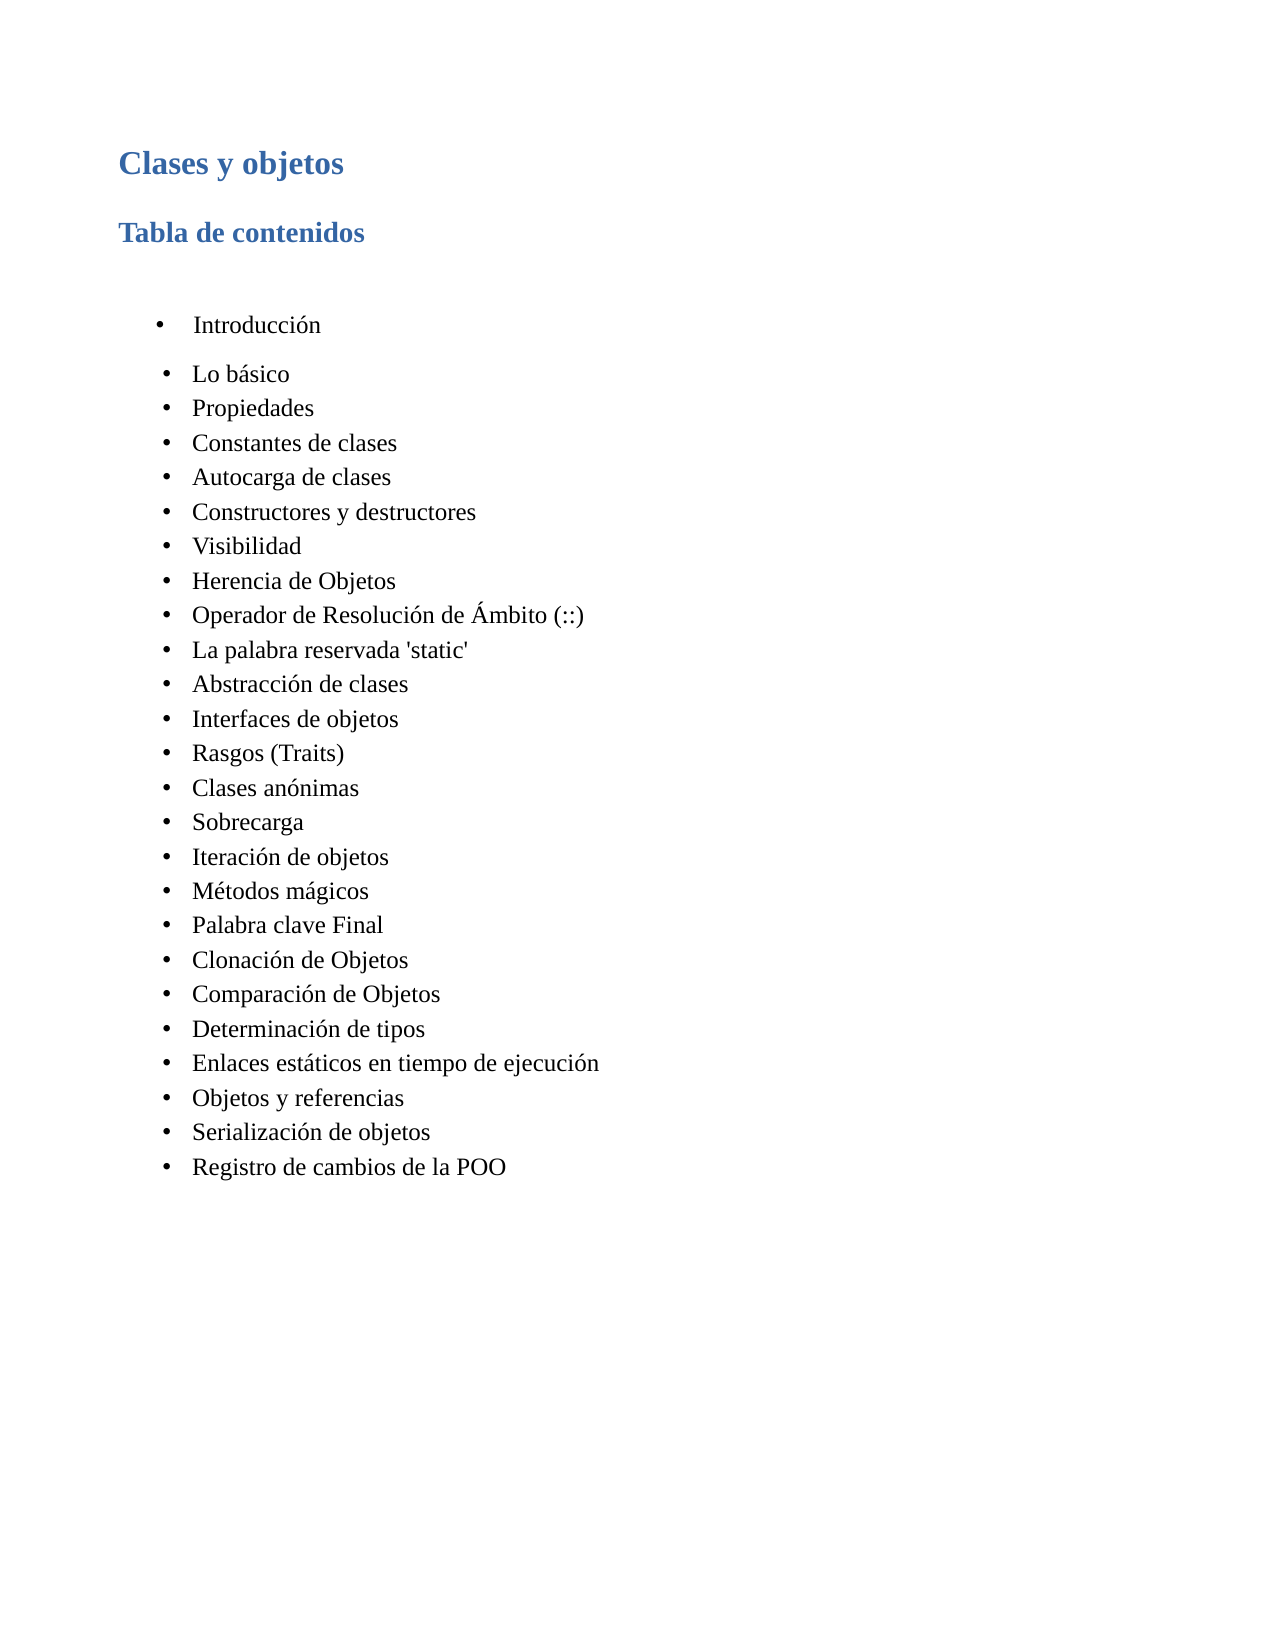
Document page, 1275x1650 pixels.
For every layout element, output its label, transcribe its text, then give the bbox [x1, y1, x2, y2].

list Iteración de objetos [162, 842, 1157, 870]
list Objetos y referencias [162, 1083, 1157, 1112]
list Métodos mágicos [162, 876, 1157, 905]
list Rasgos (Traits) [162, 738, 1157, 767]
list La palabra reservada 'static' [162, 635, 1157, 663]
list Determinación de tipos [162, 1014, 1157, 1043]
list Sobrecarga [162, 807, 1157, 836]
subtitle Tabla de contenidos [118, 215, 1157, 248]
list Autocarga de clases [162, 462, 1157, 491]
list Registro de cambios de la POO [162, 1152, 1157, 1181]
list Abstracción de clases [162, 669, 1157, 698]
list Constantes de clases [162, 428, 1157, 457]
list Serialización de objetos [162, 1117, 1157, 1146]
list Palabra clave Final [162, 911, 1157, 939]
list Clonación de Objetos [162, 945, 1157, 974]
subtitle Clases y objetos [118, 143, 1157, 181]
list Lo básico [162, 359, 1157, 388]
list Propiedades [162, 393, 1157, 422]
list Introducción [156, 310, 1157, 339]
list Interfaces de objetos [162, 704, 1157, 732]
list Comparación de Objetos [162, 979, 1157, 1008]
list Enlaces estáticos en tiempo de ejecución [162, 1048, 1157, 1077]
list Clases anónimas [162, 773, 1157, 801]
list Visibilidad [162, 531, 1157, 560]
list Constructores y destructores [162, 497, 1157, 526]
list Herencia de Objetos [162, 566, 1157, 594]
list Operador de Resolución de Ámbito (::) [162, 600, 1157, 629]
